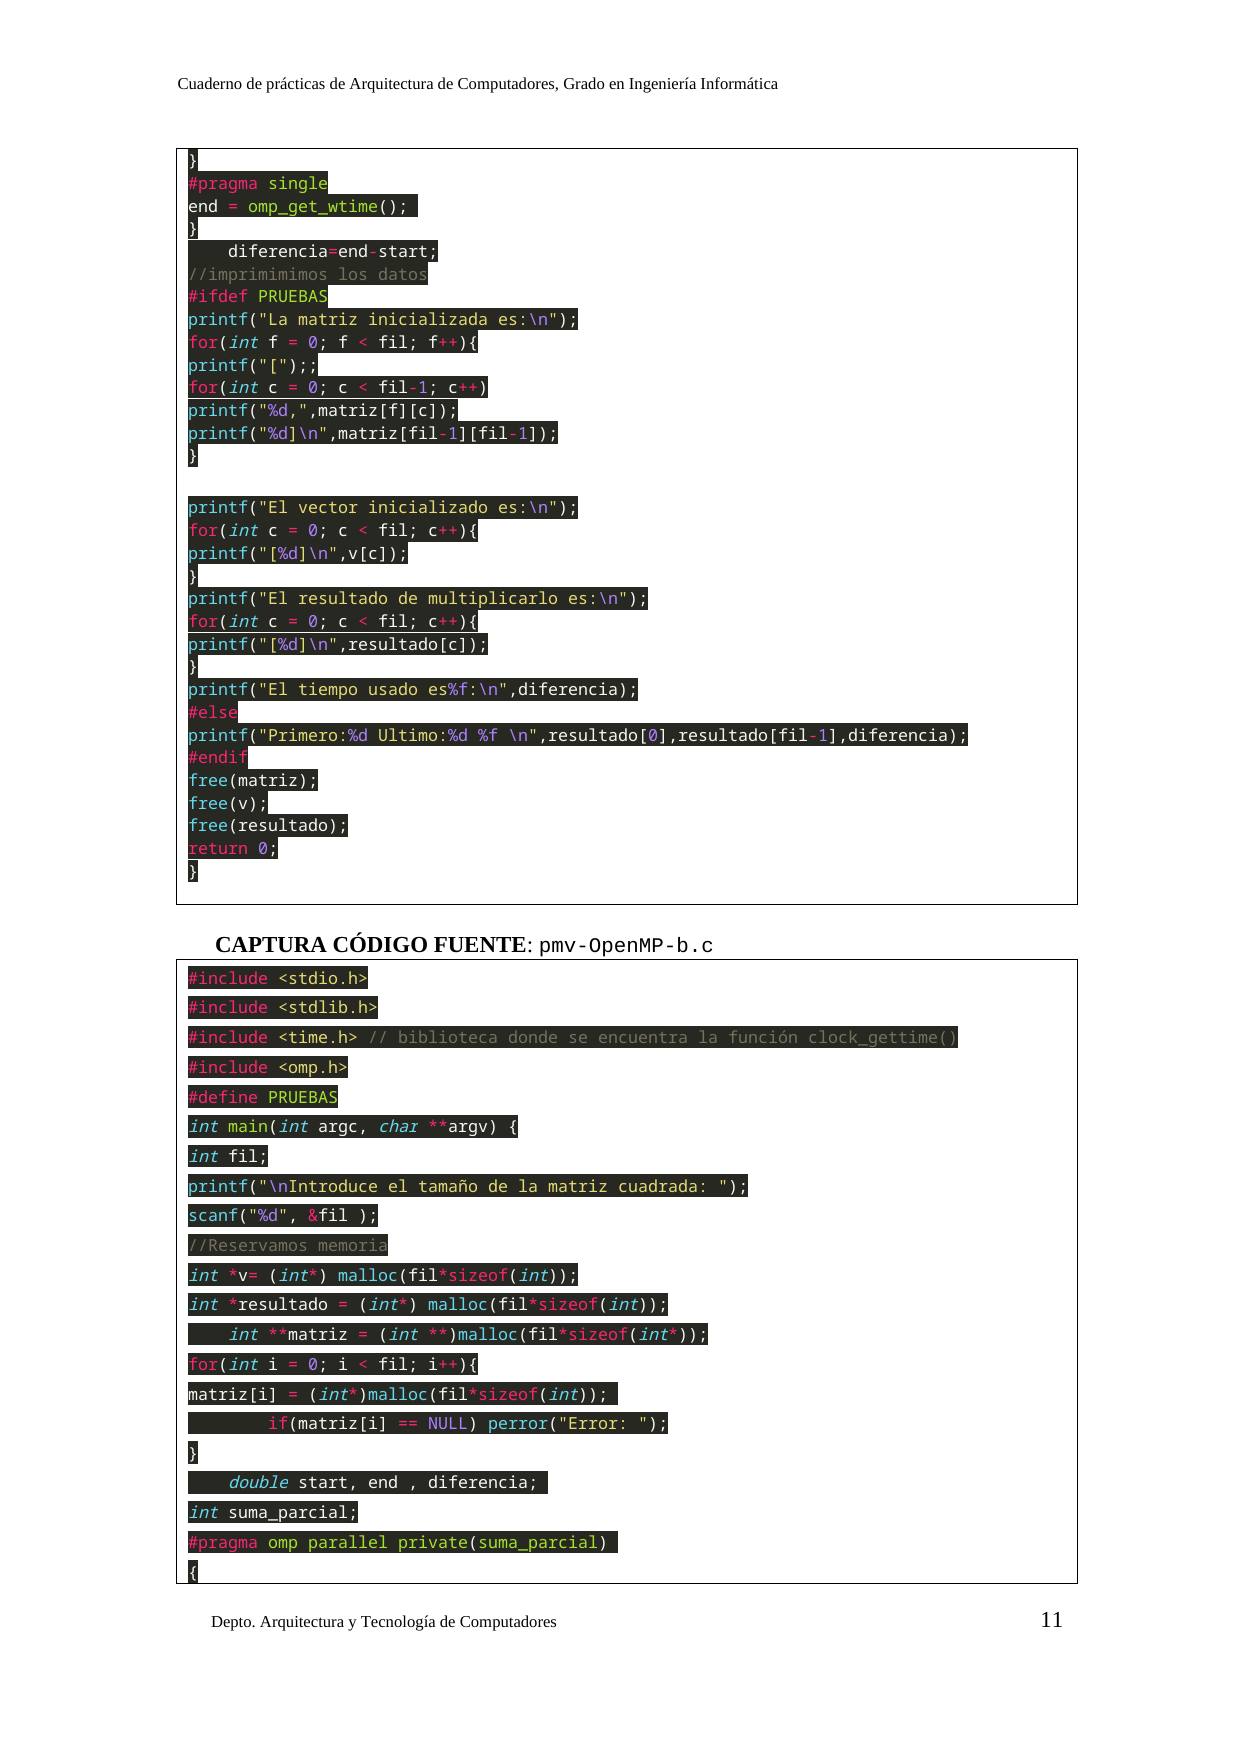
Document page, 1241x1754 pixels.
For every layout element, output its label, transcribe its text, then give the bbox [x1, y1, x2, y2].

text CAPTURA CÓDIGO FUENTE: pmv-OpenMP-b.c [215, 931, 1063, 958]
table_header } #pragma single end = omp_get_wtime(); } diferencia=end-start; //imprimimimos los datos #ifdef PRUEBAS printf("La matriz inicializada es:\n"); for(int f = 0; f < fil; f++){ printf("[");; for(int c = 0; c < fil-1; c++) printf("%d,",matriz[f][c]); printf("%d]\n",matriz[fil-1][fil-1]); } printf("El vector inicializado es:\n"); for(int c = 0; c < fil; c++){ printf("[%d]\n",v[c]); } printf("El resultado de multiplicarlo es:\n"); for(int c = 0; c < fil; c++){ printf("[%d]\n",resultado[c]); } printf("El tiempo usado es%f:\n",diferencia); #else printf("Primero:%d Ultimo:%d %f \n",resultado[0],resultado[fil-1],diferencia); #endif free(matriz); free(v); free(resultado); return 0; } [177, 149, 1077, 903]
table_header #include <stdio.h> #include <stdlib.h> #include <time.h> // biblioteca donde se encuentra la función clock_gettime() #include <omp.h> #define PRUEBAS int main(int argc, char **argv) { int fil; printf("\nIntroduce el tamaño de la matriz cuadrada: "); scanf("%d", &fil ); //Reservamos memoria int *v= (int*) malloc(fil*sizeof(int)); int *resultado = (int*) malloc(fil*sizeof(int)); int **matriz = (int **)malloc(fil*sizeof(int*)); for(int i = 0; i < fil; i++){ matriz[i] = (int*)malloc(fil*sizeof(int)); if(matriz[i] == NULL) perror("Error: "); } double start, end , diferencia; int suma_parcial; #pragma omp parallel private(suma_parcial) { [177, 960, 1077, 1583]
